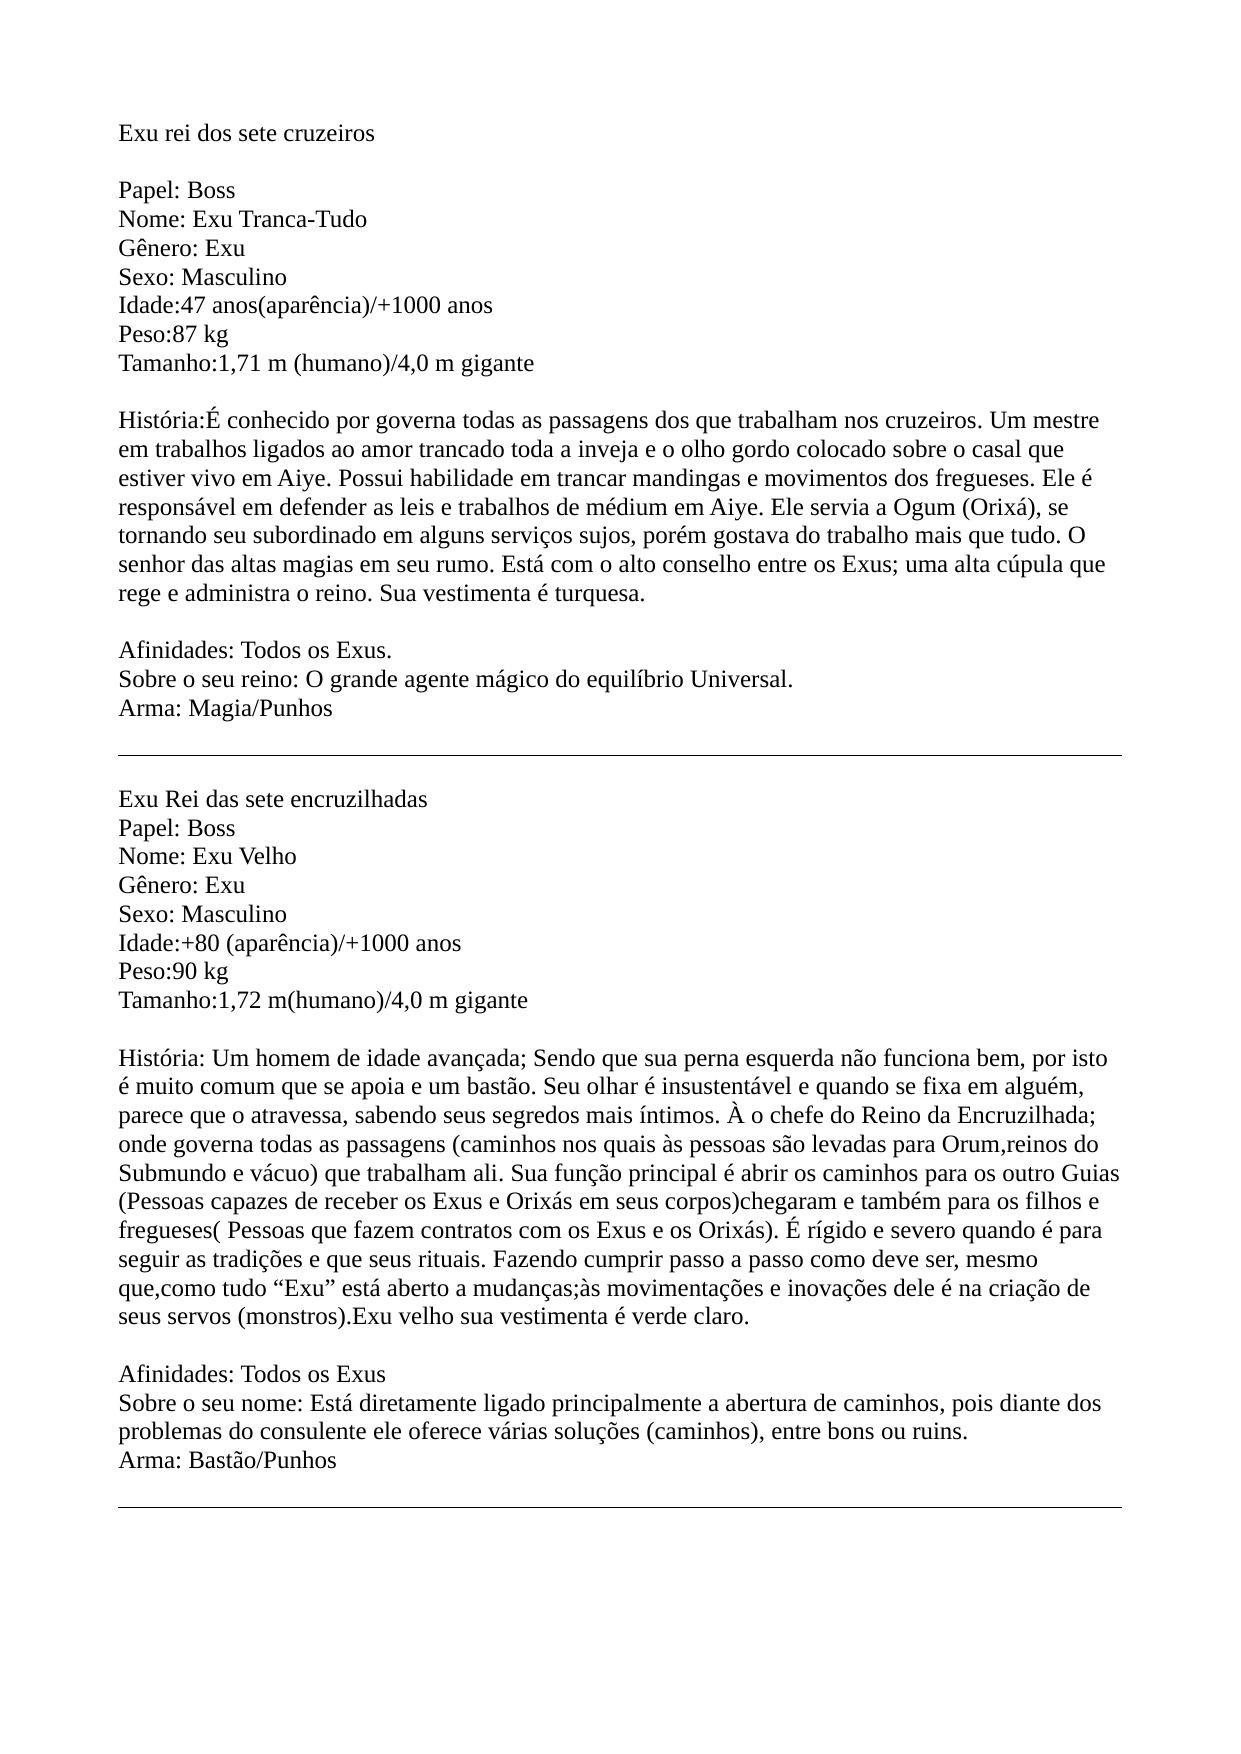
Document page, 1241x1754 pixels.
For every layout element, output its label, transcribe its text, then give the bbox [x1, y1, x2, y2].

text Sobre o seu nome: Está diretamente ligado principalmente a abertura de caminhos, pois diante dos problemas do consulente ele oferece várias soluções (caminhos), entre bons ou ruins. [118, 1388, 1122, 1445]
text Papel: Boss [118, 813, 1122, 841]
text Tamanho:1,71 m (humano)/4,0 m gigante [118, 348, 1122, 377]
text Afinidades: Todos os Exus. [118, 636, 1122, 664]
text Sexo: Masculino [118, 899, 1122, 928]
text Idade:47 anos(aparência)/+1000 anos [118, 291, 1122, 319]
text Peso:87 kg [118, 319, 1122, 348]
text Sexo: Masculino [118, 262, 1122, 291]
text História:É conhecido por governa todas as passagens dos que trabalham nos cruzeiros. Um mestre em trabalhos ligados ao amor trancado toda a inveja e o olho gordo colocado sobre o casal que estiver vivo em Aiye. Possui habilidade em trancar mandingas e movimentos dos fregueses. Ele é responsável em defender as leis e trabalhos de médium em Aiye. Ele servia a Ogum (Orixá), se tornando seu subordinado em alguns serviços sujos, porém gostava do trabalho mais que tudo. O senhor das altas magias em seu rumo. Está com o alto conselho entre os Exus; uma alta cúpula que rege e administra o reino. Sua vestimenta é turquesa. [118, 406, 1122, 607]
text Tamanho:1,72 m(humano)/4,0 m gigante [118, 985, 1122, 1014]
text Exu Rei das sete encruzilhadas [118, 784, 1122, 813]
text Nome: Exu Tranca-Tudo [118, 204, 1122, 233]
text Nome: Exu Velho [118, 841, 1122, 870]
text Gênero: Exu [118, 870, 1122, 899]
text Exu rei dos sete cruzeiros [118, 118, 1122, 147]
text Afinidades: Todos os Exus [118, 1359, 1122, 1388]
text Peso:90 kg [118, 956, 1122, 985]
text Gênero: Exu [118, 233, 1122, 262]
text Arma: Magia/Punhos [118, 693, 1122, 722]
text Idade:+80 (aparência)/+1000 anos [118, 928, 1122, 956]
text Sobre o seu reino: O grande agente mágico do equilíbrio Universal. [118, 664, 1122, 693]
text Arma: Bastão/Punhos [118, 1445, 1122, 1474]
text História: Um homem de idade avançada; Sendo que sua perna esquerda não funciona bem, por isto é muito comum que se apoia e um bastão. Seu olhar é insustentável e quando se fixa em alguém, parece que o atravessa, sabendo seus segredos mais íntimos. À o chefe do Reino da Encruzilhada; onde governa todas as passagens (caminhos nos quais às pessoas são levadas para Orum,reinos do Submundo e vácuo) que trabalham ali. Sua função principal é abrir os caminhos para os outro Guias (Pessoas capazes de receber os Exus e Orixás em seus corpos)chegaram e também para os filhos e fregueses( Pessoas que fazem contratos com os Exus e os Orixás). É rígido e severo quando é para seguir as tradições e que seus rituais. Fazendo cumprir passo a passo como deve ser, mesmo que,como tudo “Exu” está aberto a mudanças;às movimentações e inovações dele é na criação de seus servos (monstros).Exu velho sua vestimenta é verde claro. [118, 1043, 1122, 1330]
text Papel: Boss [118, 176, 1122, 204]
